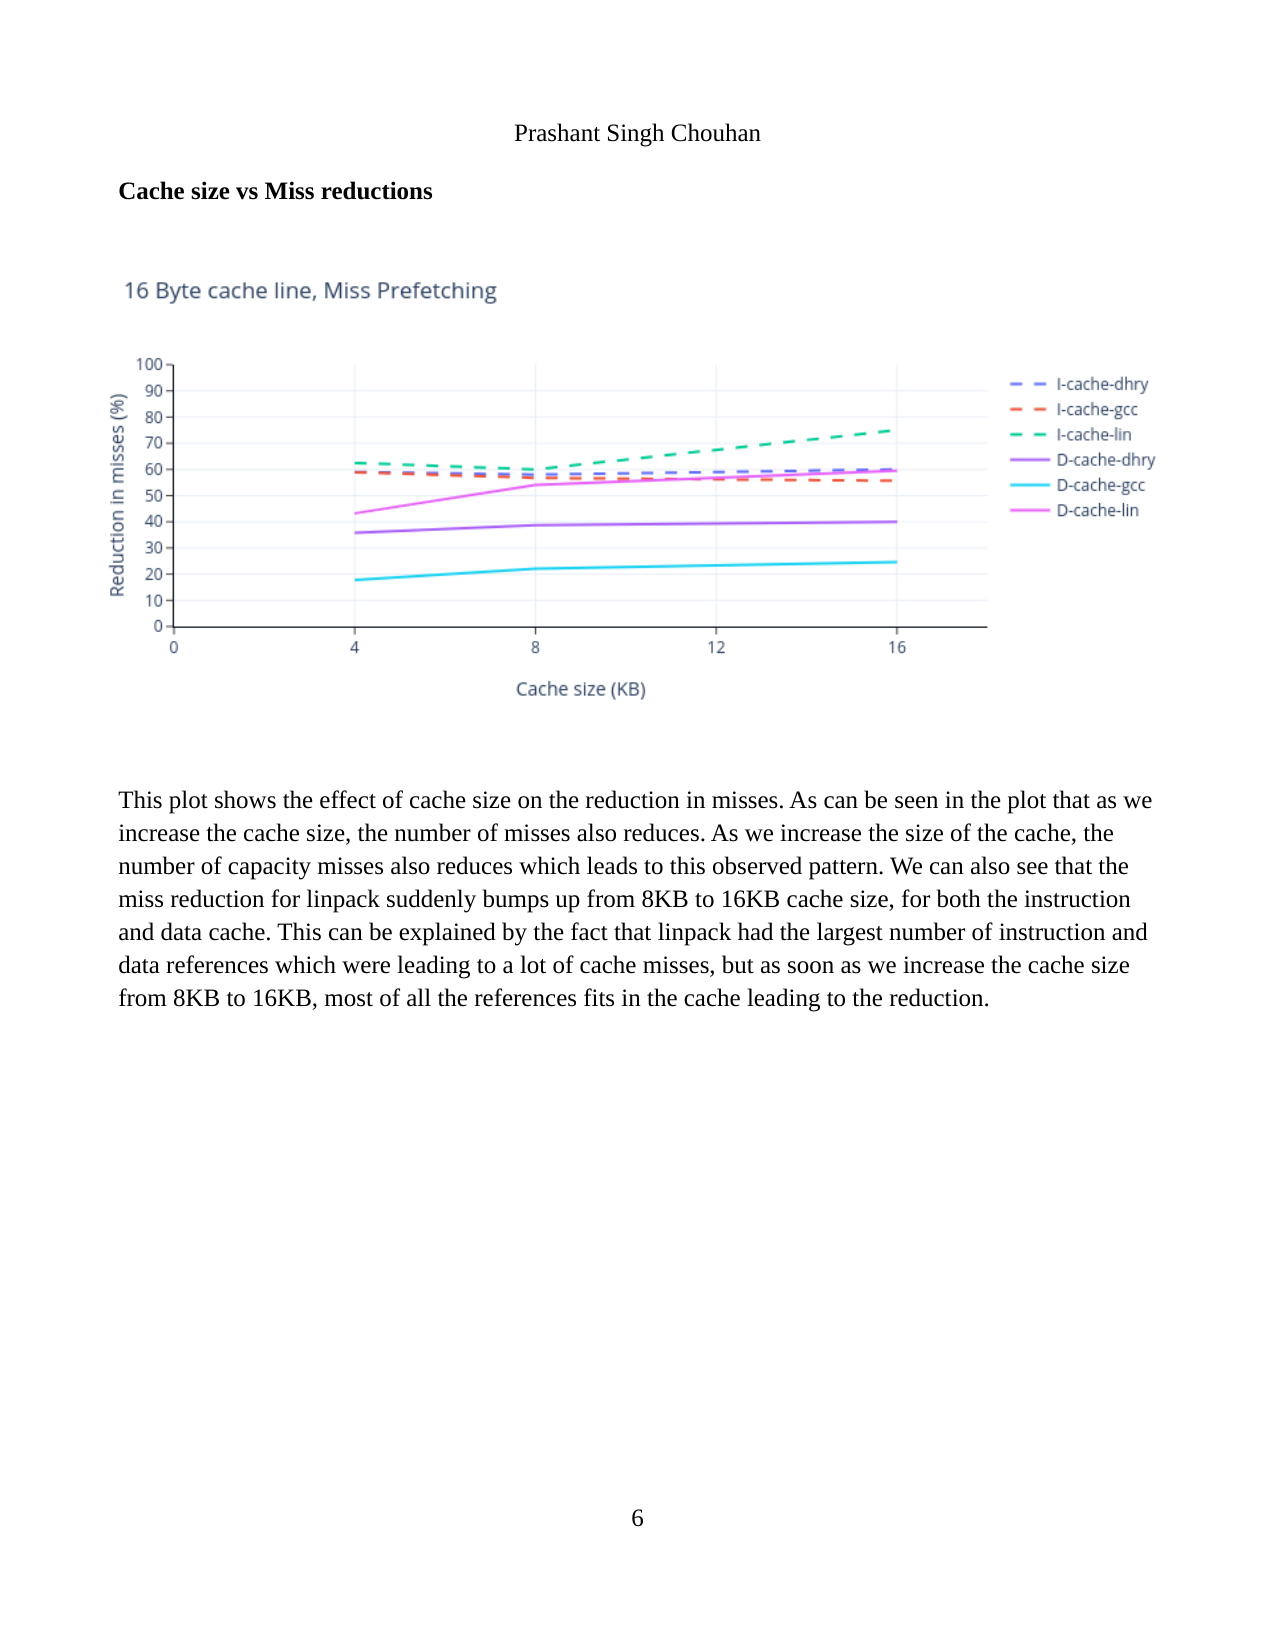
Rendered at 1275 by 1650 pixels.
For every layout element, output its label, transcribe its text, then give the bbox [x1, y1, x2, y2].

text This plot shows the effect of cache size on the reduction in misses. As can be seen in the plot that as we increase the cache size, the number of misses also reduces. As we increase the size of the cache, the number of capacity misses also reduces which leads to this observed pattern. We can also see that the miss reduction for linpack suddenly bumps up from 8KB to 16KB cache size, for both the instruction and data cache. This can be explained by the fact that linpack had the largest number of instruction and data references which were leading to a lot of cache misses, but as soon as we increase the cache size from 8KB to 16KB, most of all the references fits in the cache leading to the reduction. [118, 785, 1157, 1012]
picture [68, 233, 1180, 733]
text Cache size vs Miss reductions [118, 176, 1157, 205]
